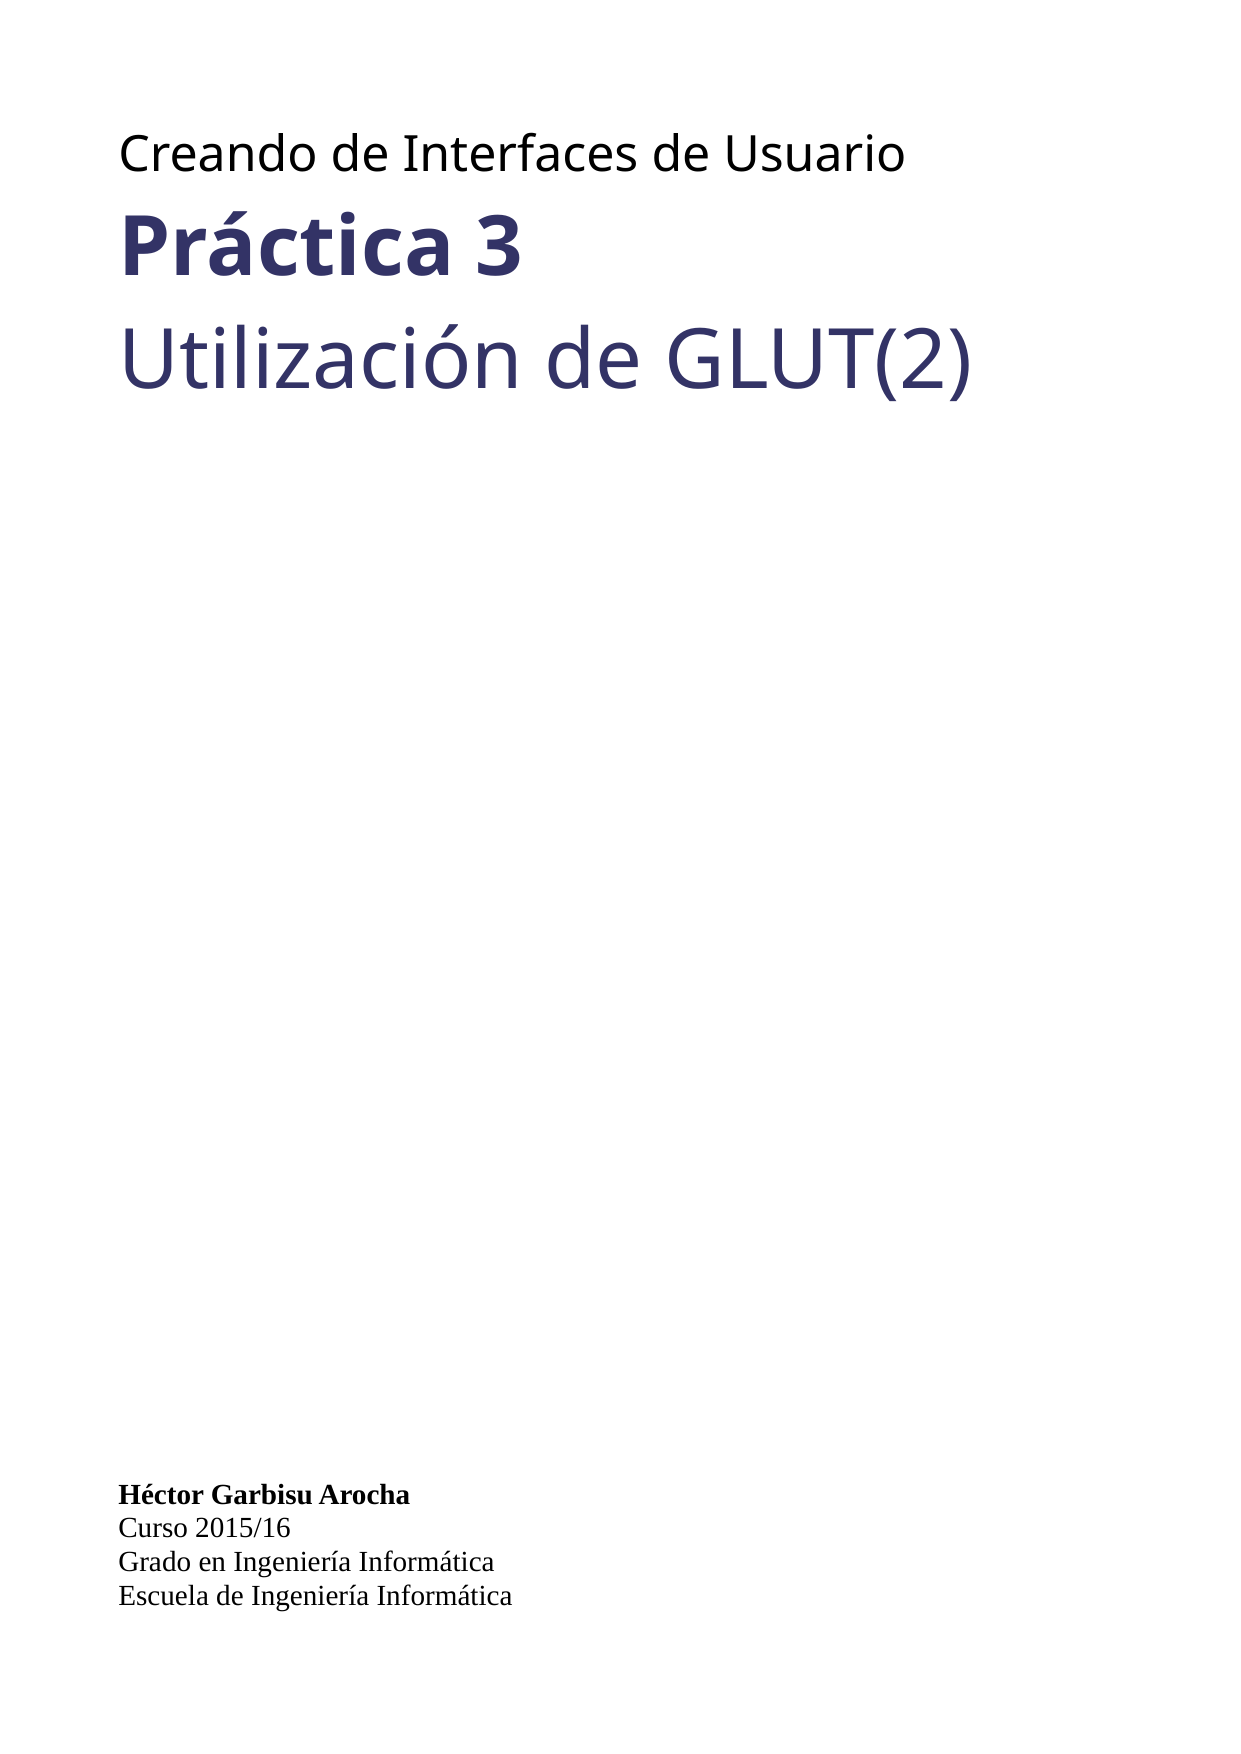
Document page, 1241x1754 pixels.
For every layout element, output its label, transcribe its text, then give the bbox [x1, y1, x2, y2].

text Grado en Ingeniería Informática [118, 1544, 1122, 1578]
text Práctica 3 [118, 186, 1122, 300]
text Curso 2015/16 [118, 1511, 1122, 1544]
text Utilización de GLUT(2) [118, 300, 1122, 413]
text Héctor Garbisu Arocha [118, 1477, 1122, 1511]
text Escuela de Ingeniería Informática [118, 1578, 1122, 1611]
text Creando de Interfaces de Usuario [118, 118, 1122, 186]
